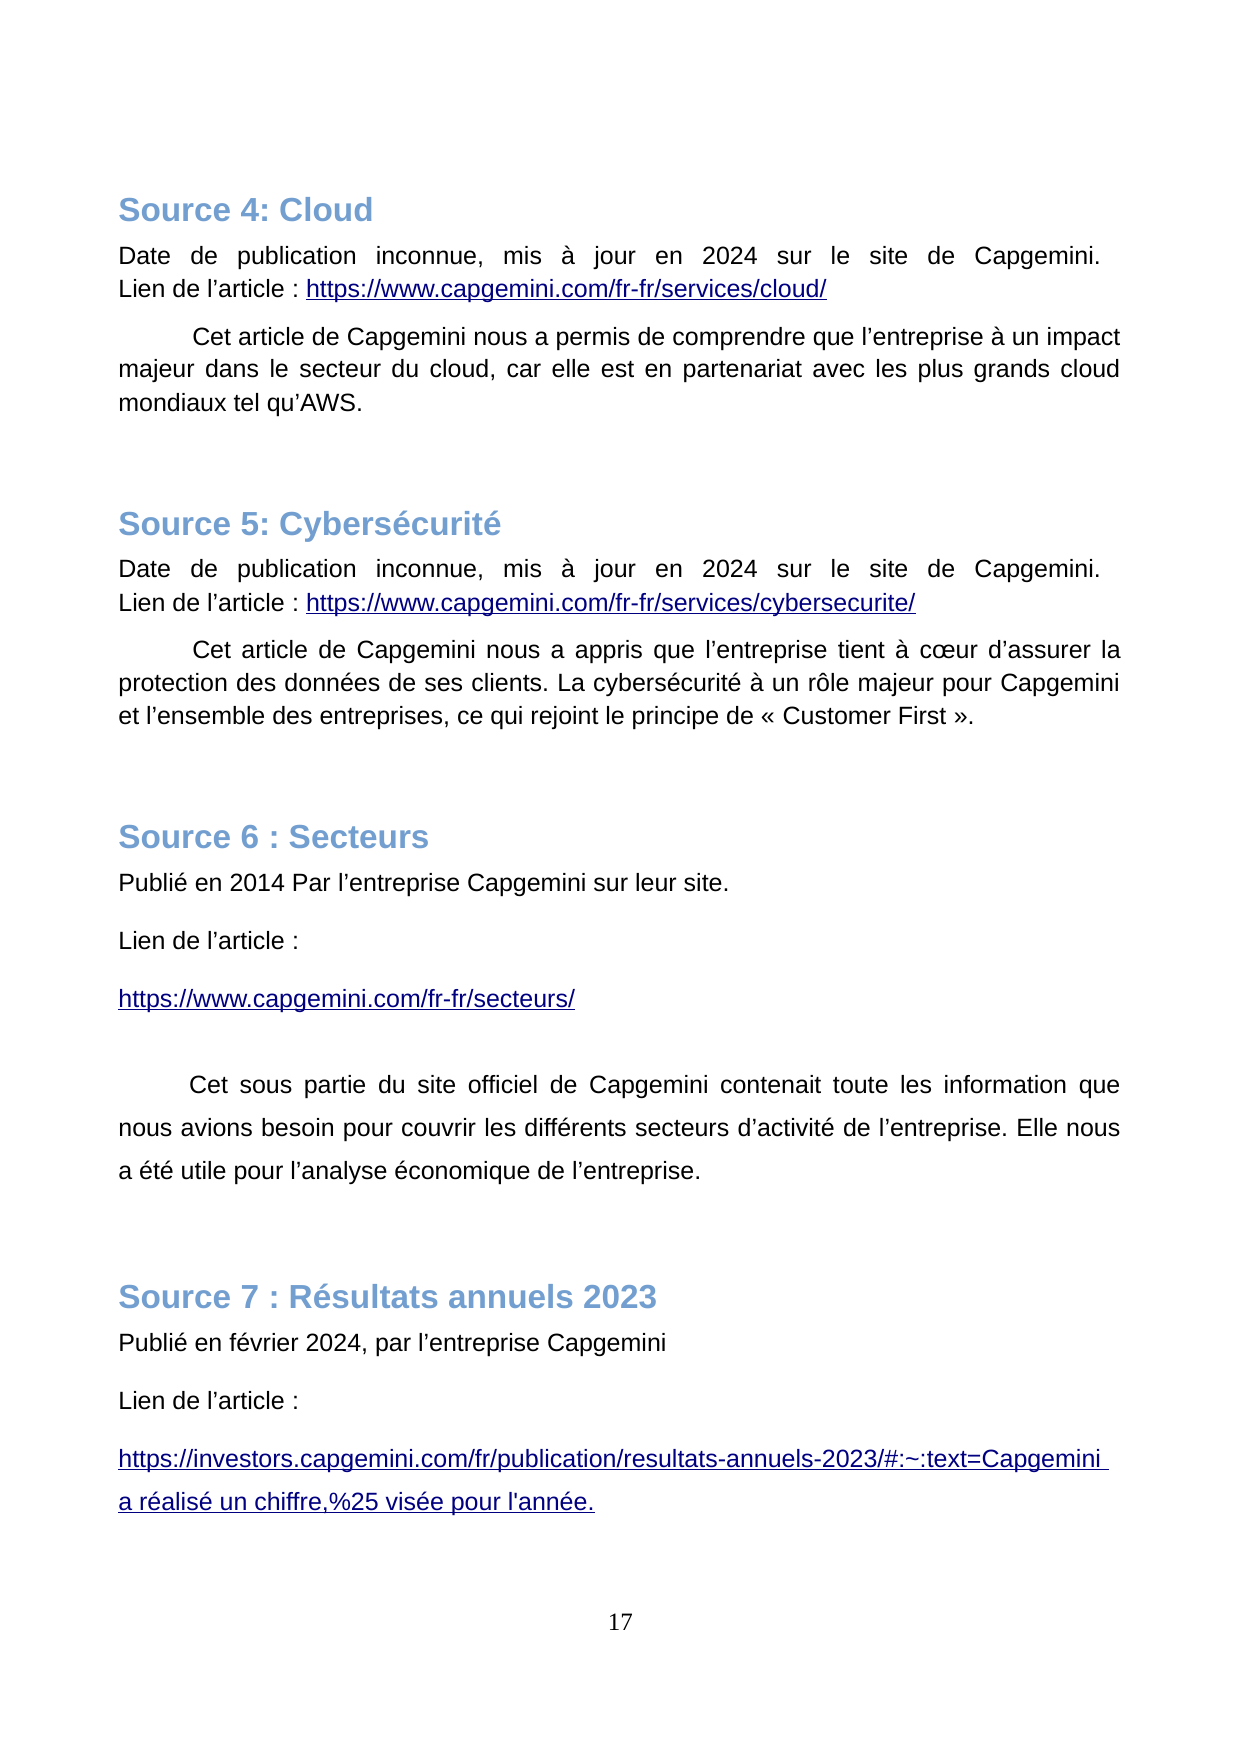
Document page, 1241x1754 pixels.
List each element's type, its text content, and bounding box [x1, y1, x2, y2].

subtitle Source 7 : Résultats annuels 2023 [118, 1277, 1122, 1316]
subtitle Source 5: Cybersécurité [118, 503, 1122, 542]
text Date de publication inconnue, mis à jour en 2024 sur le site de Capgemini. Lien de l’article : https://www.capgemini.com/fr-fr/services/cybersecurite/ [118, 554, 1122, 616]
text Date de publication inconnue, mis à jour en 2024 sur le site de Capgemini. Lien de l’article : https://www.capgemini.com/fr-fr/services/cloud/ [118, 241, 1122, 303]
text Cet article de Capgemini nous a appris que l’entreprise tient à cœur d’assurer la protection des données de ses clients. La cybersécurité à un rôle majeur pour Capgemini et l’ensemble des entreprises, ce qui rejoint le principe de « Customer First ». [118, 635, 1122, 730]
text Publié en février 2024, par l’entreprise Capgemini [118, 1328, 1122, 1357]
text Cet sous partie du site officiel de Capgemini contenait toute les information que nous avions besoin pour couvrir les différents secteurs d’activité de l’entreprise. Elle nous a été utile pour l’analyse économique de l’entreprise. [118, 1070, 1122, 1185]
text Cet article de Capgemini nous a permis de comprendre que l’entreprise à un impact majeur dans le secteur du cloud, car elle est en partenariat avec les plus grands cloud mondiaux tel qu’AWS. [118, 321, 1122, 416]
text Lien de l’article : [118, 1386, 1122, 1415]
subtitle Source 6 : Secteurs [118, 817, 1122, 856]
text Lien de l’article : [118, 926, 1122, 954]
text Publié en 2014 Par l’entreprise Capgemini sur leur site. [118, 868, 1122, 897]
text https://investors.capgemini.com/fr/publication/resultats-annuels-2023/#:~:text=Capgemini a réalisé un chiffre,%25 visée pour l'année. [118, 1444, 1122, 1516]
text https://www.capgemini.com/fr-fr/secteurs/ [118, 983, 1122, 1012]
subtitle Source 4: Cloud [118, 190, 1122, 228]
